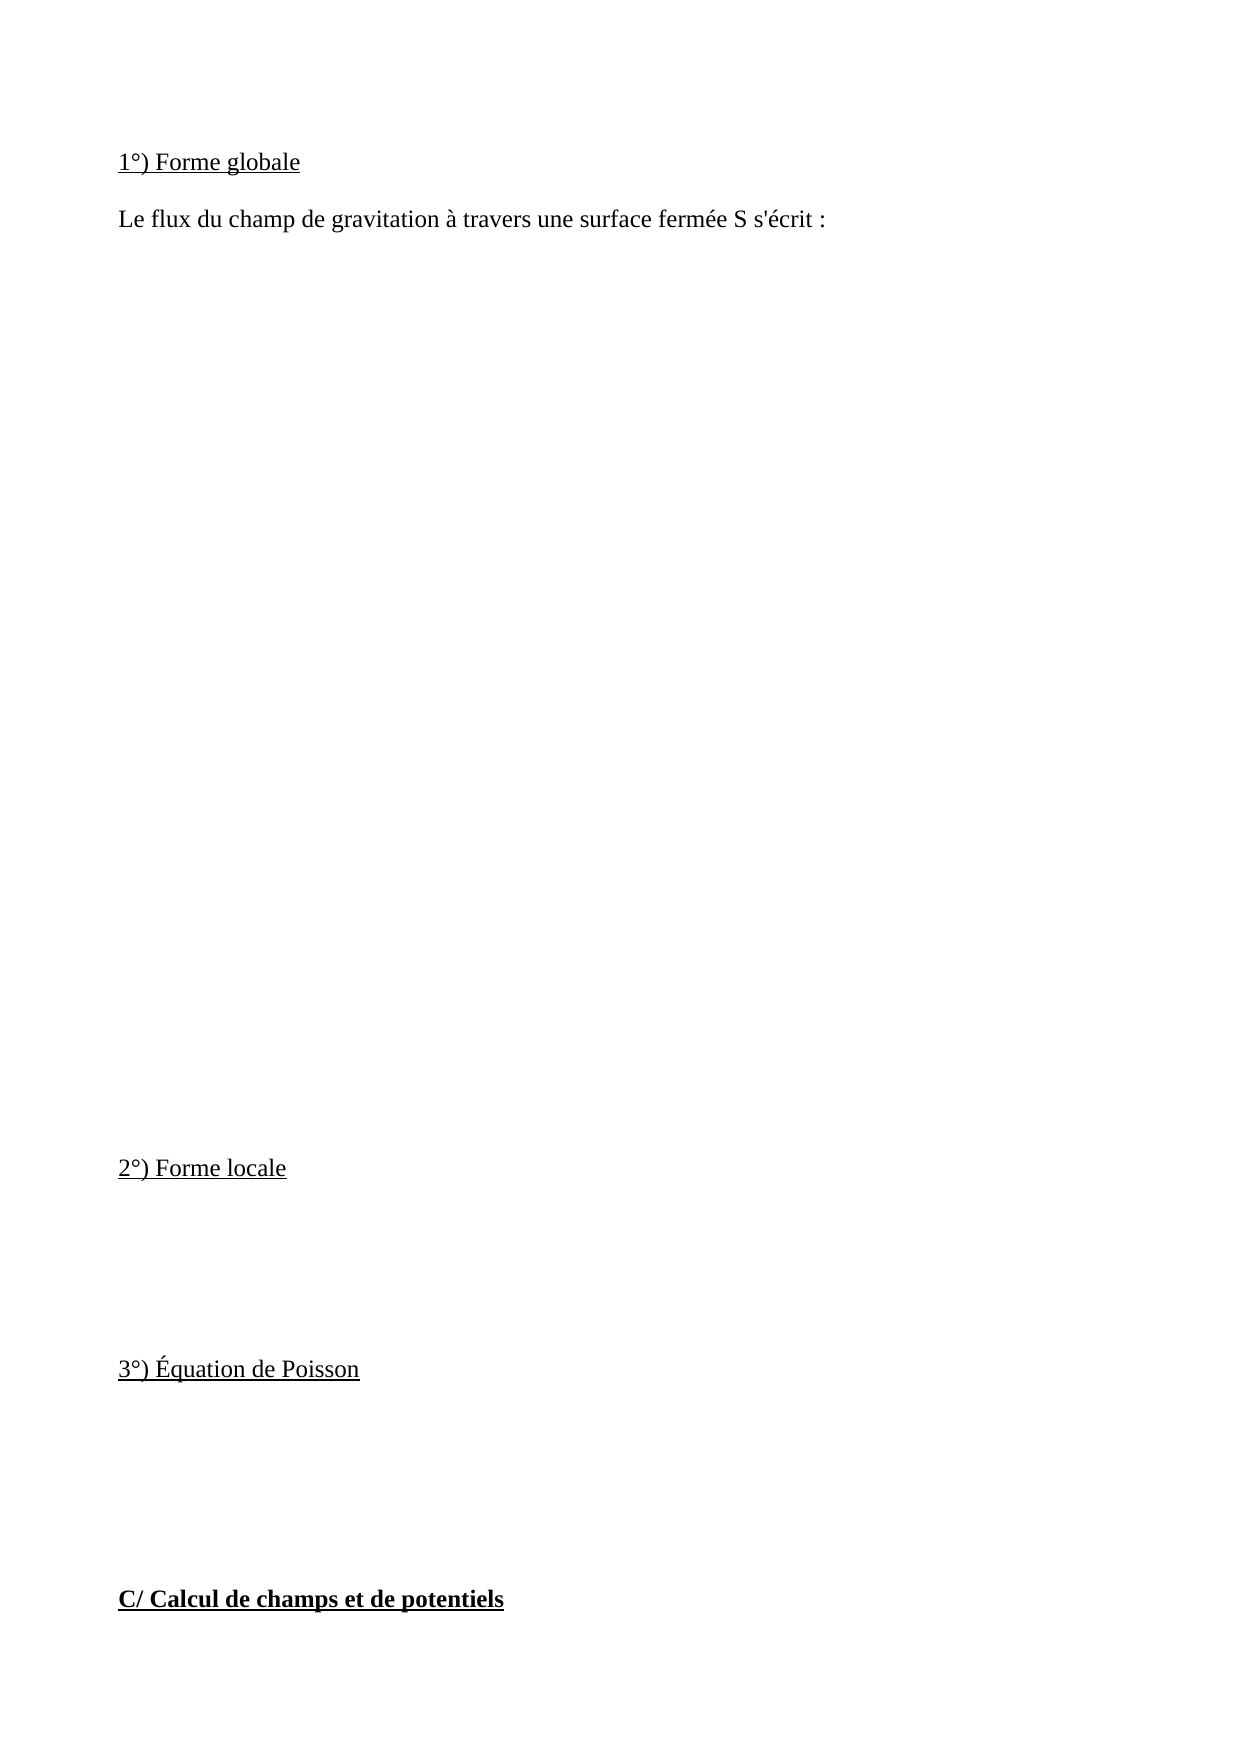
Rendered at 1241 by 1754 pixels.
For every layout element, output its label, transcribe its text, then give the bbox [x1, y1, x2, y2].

text C/ Calcul de champs et de potentiels [118, 1584, 1122, 1613]
text Le flux du champ de gravitation à travers une surface fermée S s'écrit : [118, 204, 1122, 233]
text 3°) Équation de Poisson [118, 1354, 1122, 1383]
text 2°) Forme locale [118, 1153, 1122, 1182]
text 1°) Forme globale [118, 147, 1122, 176]
